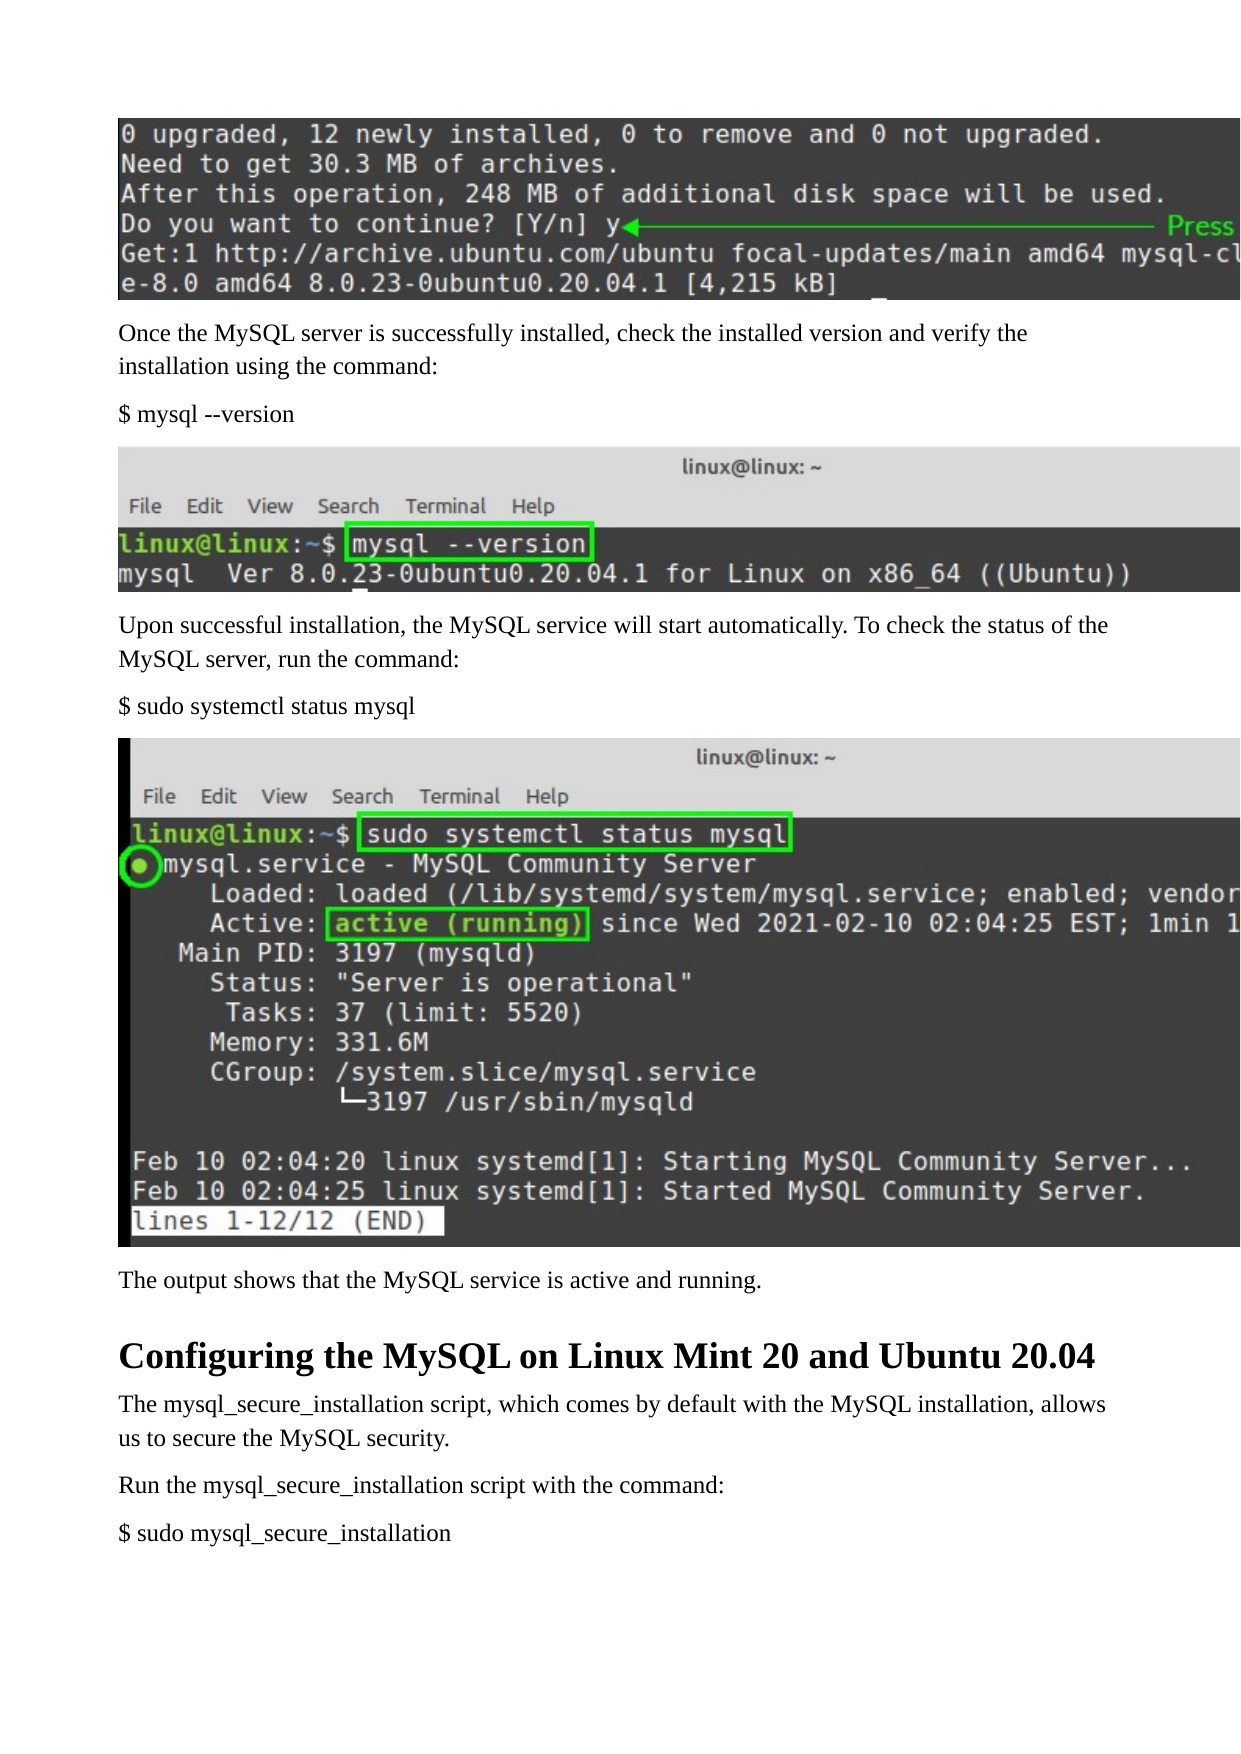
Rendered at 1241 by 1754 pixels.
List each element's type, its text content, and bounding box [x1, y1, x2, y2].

picture [118, 446, 1241, 592]
text Run the mysql_secure_installation script with the command: [118, 1470, 1122, 1499]
text $ sudo systemctl status mysql [118, 691, 1122, 720]
subtitle Configuring the MySQL on Linux Mint 20 and Ubuntu 20.04 [118, 1334, 1122, 1377]
text Upon successful installation, the MySQL service will start automatically. To check the status of the MySQL server, run the command: [118, 611, 1122, 672]
text $ sudo mysql_secure_installation [118, 1518, 1122, 1547]
text The output shows that the MySQL service is active and running. [118, 1266, 1122, 1294]
picture [118, 118, 1241, 300]
text Once the MySQL server is successfully installed, check the installed version and verify the installation using the command: [118, 318, 1122, 380]
text $ mysql --version [118, 399, 1122, 428]
picture [118, 738, 1241, 1247]
text The mysql_secure_installation script, which comes by default with the MySQL installation, allows us to secure the MySQL security. [118, 1389, 1122, 1451]
